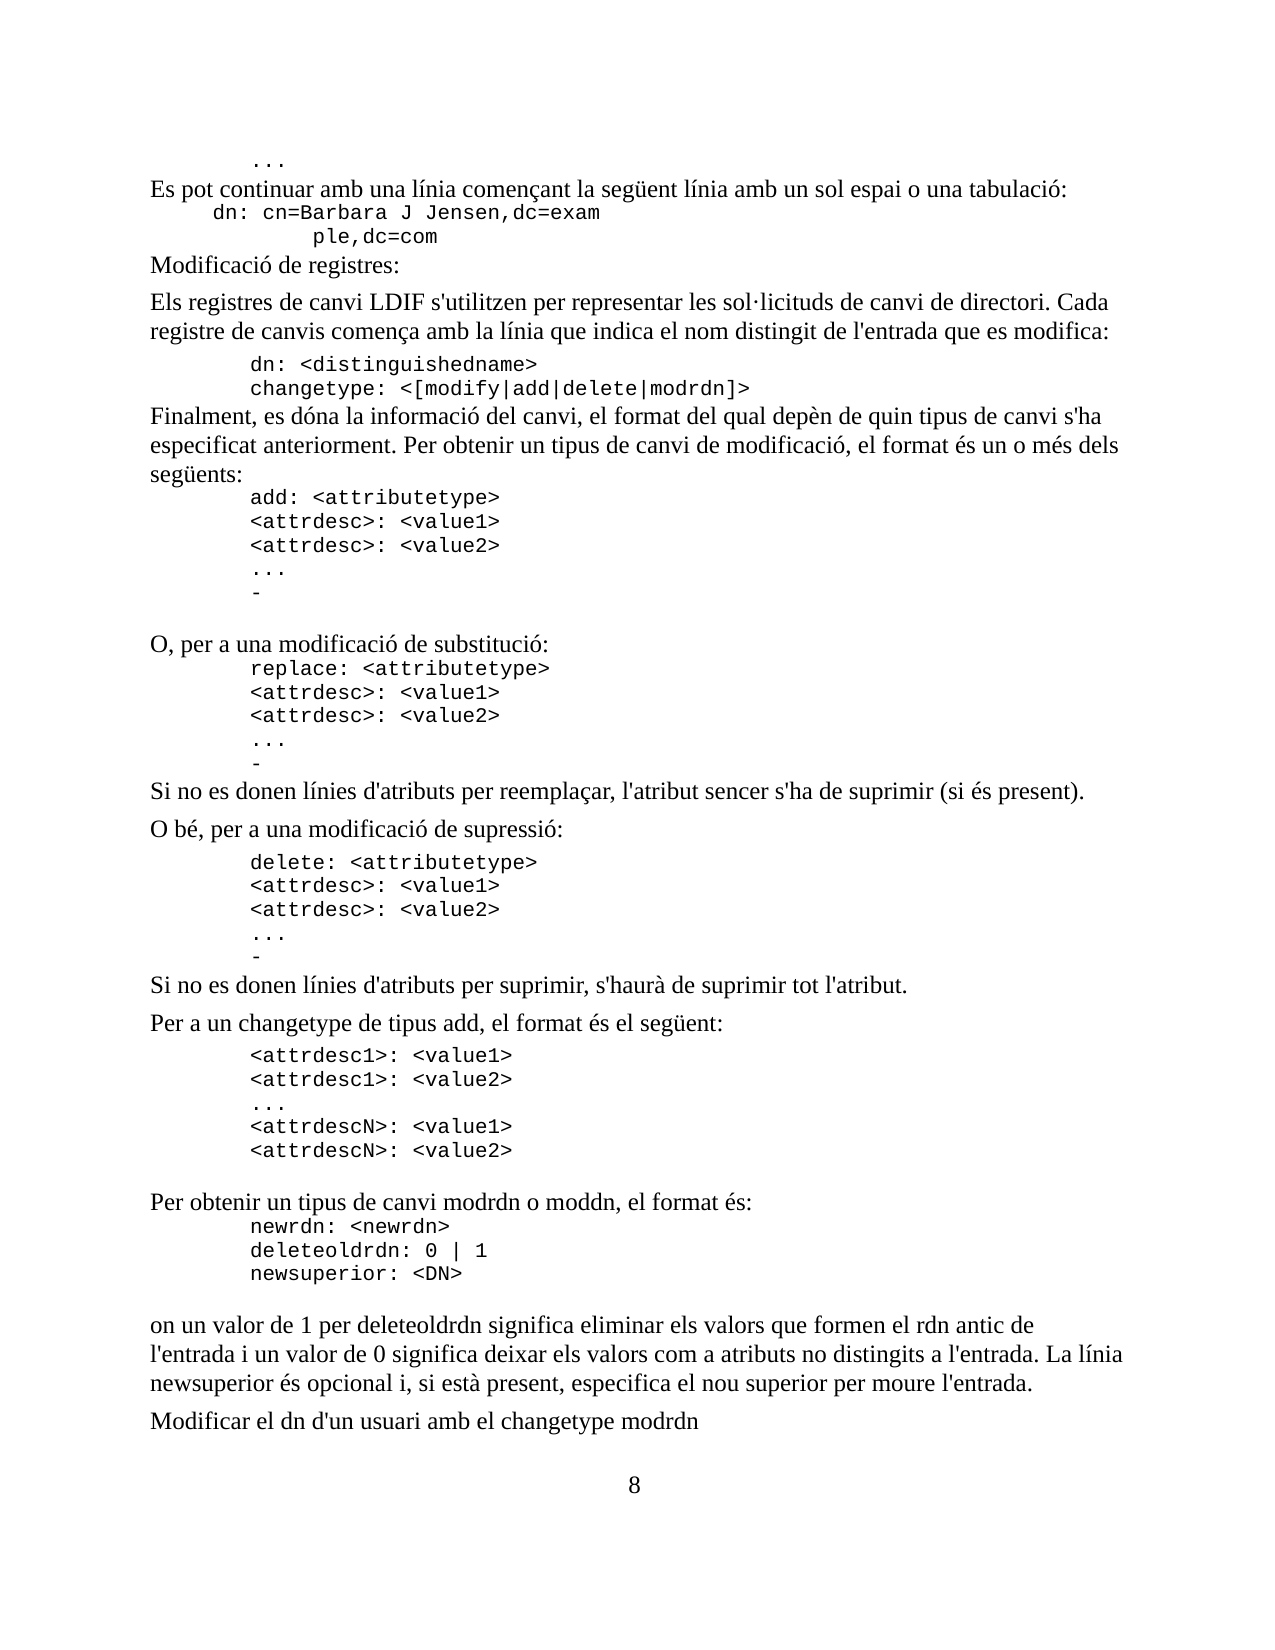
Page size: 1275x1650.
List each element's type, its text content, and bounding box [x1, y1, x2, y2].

text ... [150, 150, 1125, 174]
text ... [150, 558, 1125, 582]
text Per obtenir un tipus de canvi modrdn o moddn, el format és: [150, 1187, 1125, 1216]
text O bé, per a una modificació de supressió: [150, 814, 1125, 843]
text ... [150, 729, 1125, 753]
text O, per a una modificació de substitució: [150, 629, 1125, 658]
text Finalment, es dóna la informació del canvi, el format del qual depèn de quin tipus de canvi s'ha especificat anteriorment. Per obtenir un tipus de canvi de modificació, el format és un o més dels següents: [150, 401, 1125, 487]
text ... [150, 923, 1125, 946]
text Si no es donen línies d'atributs per suprimir, s'haurà de suprimir tot l'atribut. [150, 970, 1125, 999]
text newrdn: <newrdn> [150, 1216, 1125, 1239]
text <attrdescN>: <value1> [150, 1116, 1125, 1140]
text <attrdesc1>: <value2> [150, 1069, 1125, 1093]
text <attrdesc>: <value1> [150, 682, 1125, 705]
text changetype: <[modify|add|delete|modrdn]> [150, 377, 1125, 401]
text <attrdesc>: <value2> [150, 899, 1125, 923]
text <attrdesc1>: <value1> [150, 1045, 1125, 1069]
text - [150, 946, 1125, 970]
text <attrdesc>: <value2> [150, 535, 1125, 558]
text add: <attributetype> [150, 487, 1125, 511]
text dn: cn=Barbara J Jensen,dc=exam [150, 202, 1125, 226]
text Per a un changetype de tipus add, el format és el següent: [150, 1008, 1125, 1036]
text <attrdesc>: <value1> [150, 511, 1125, 535]
text newsuperior: <DN> [150, 1263, 1125, 1287]
text deleteoldrdn: 0 | 1 [150, 1239, 1125, 1263]
text - [150, 753, 1125, 776]
text Si no es donen línies d'atributs per reemplaçar, l'atribut sencer s'ha de suprimir (si és present). [150, 776, 1125, 805]
text <attrdescN>: <value2> [150, 1140, 1125, 1163]
text Es pot continuar amb una línia començant la següent línia amb un sol espai o una tabulació: [150, 174, 1125, 202]
text - [150, 582, 1125, 606]
text Modificar el dn d'un usuari amb el changetype modrdn [150, 1406, 1125, 1434]
text <attrdesc>: <value1> [150, 875, 1125, 899]
text Els registres de canvi LDIF s'utilitzen per representar les sol·licituds de canvi de directori. Cada registre de canvis comença amb la línia que indica el nom distingit de l'entrada que es modifica: [150, 287, 1125, 345]
text delete: <attributetype> [150, 852, 1125, 875]
text <attrdesc>: <value2> [150, 705, 1125, 729]
text on un valor de 1 per deleteoldrdn significa eliminar els valors que formen el rdn antic de l'entrada i un valor de 0 significa deixar els valors com a atributs no distingits a l'entrada. La línia newsuperior és opcional i, si està present, especifica el nou superior per moure l'entrada. [150, 1311, 1125, 1397]
text ... [150, 1093, 1125, 1116]
text Modificació de registres: [150, 250, 1125, 278]
text replace: <attributetype> [150, 658, 1125, 682]
text ple,dc=com [150, 226, 1125, 250]
text dn: <distinguishedname> [150, 354, 1125, 377]
